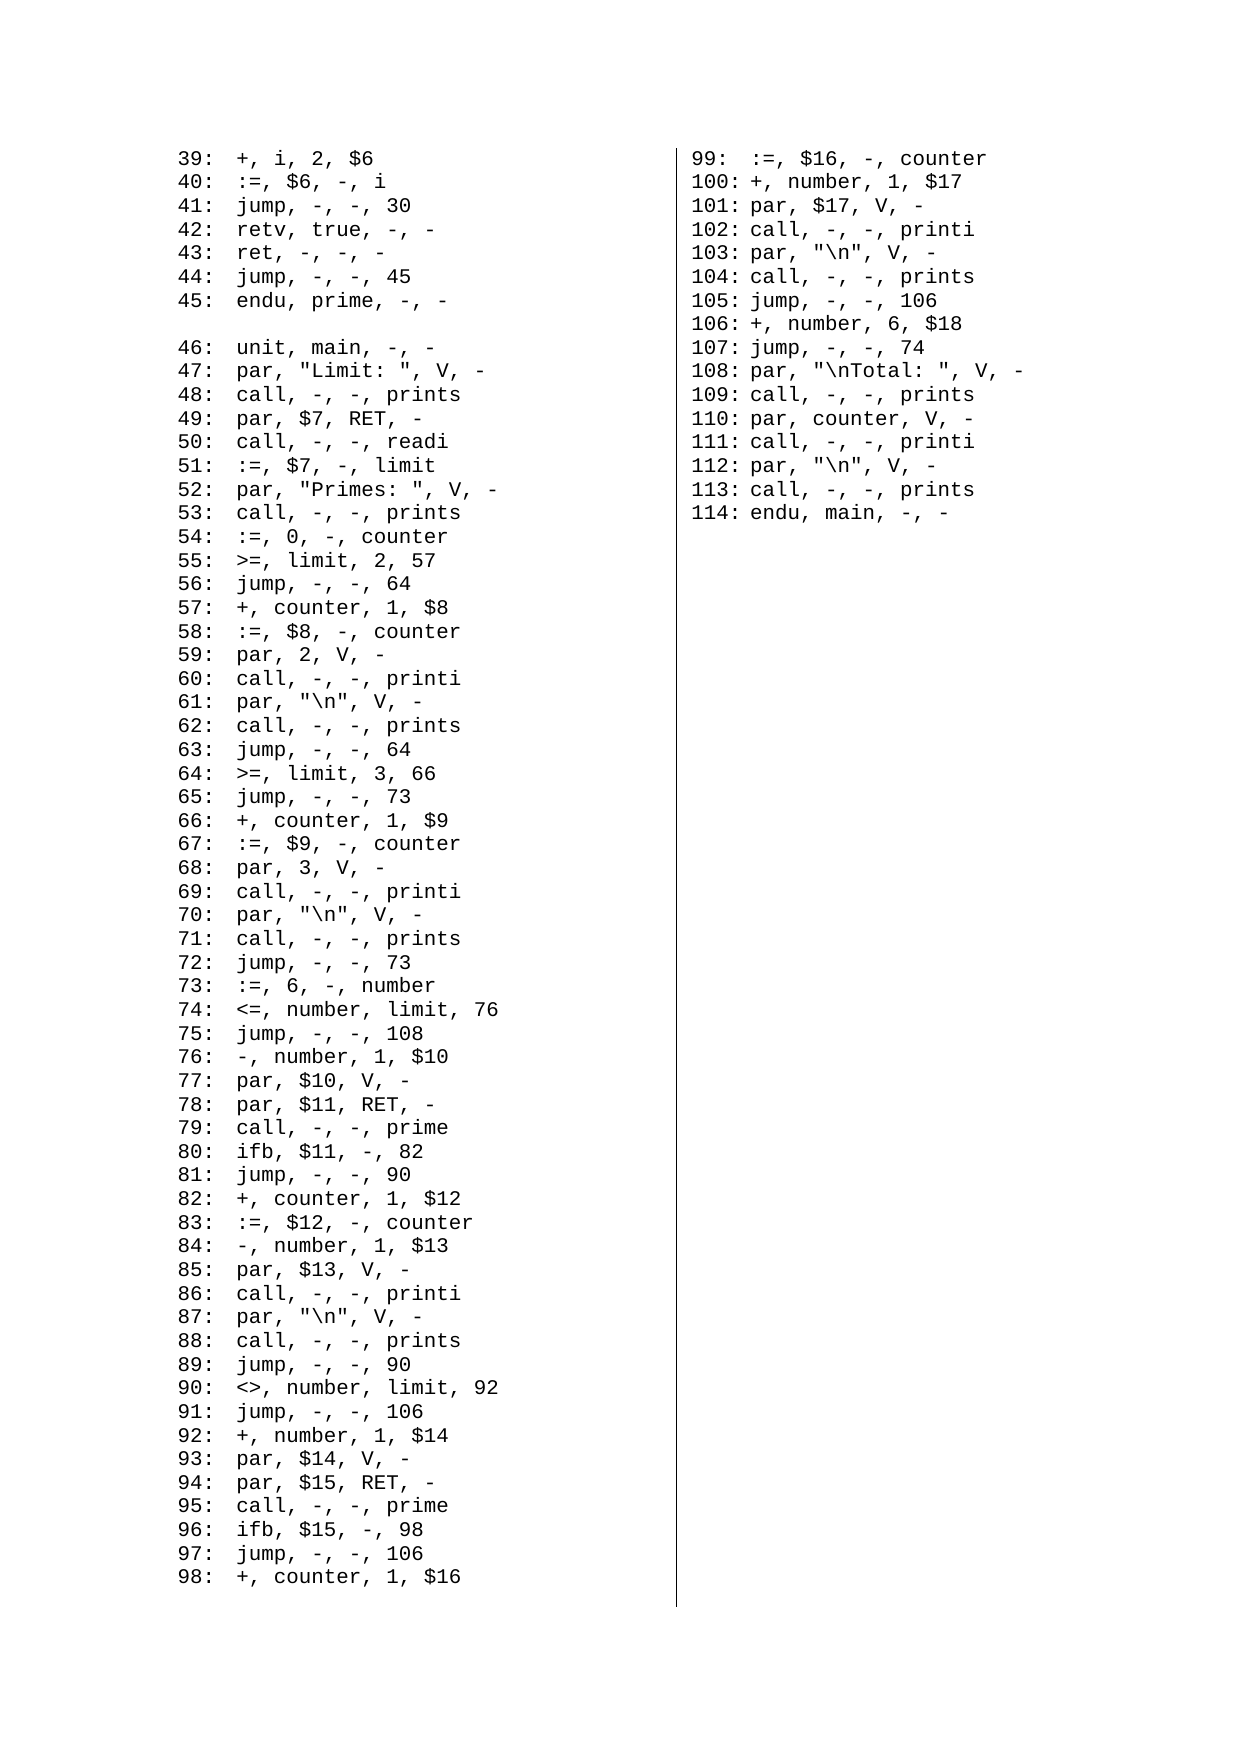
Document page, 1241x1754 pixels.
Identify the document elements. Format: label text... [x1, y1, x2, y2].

text 81: jump, -, -, 90 [177, 1164, 661, 1188]
text 52: par, "Primes: ", V, - [177, 479, 661, 502]
text 86: call, -, -, printi [177, 1283, 661, 1306]
text 40: :=, $6, -, i [177, 171, 661, 195]
text 57: +, counter, 1, $8 [177, 597, 661, 621]
text 95: call, -, -, prime [177, 1496, 661, 1519]
text 104: call, -, -, prints [691, 266, 1063, 289]
text 66: +, counter, 1, $9 [177, 810, 661, 833]
text 96: ifb, $15, -, 98 [177, 1519, 661, 1543]
text 63: jump, -, -, 64 [177, 739, 661, 762]
text 54: :=, 0, -, counter [177, 526, 661, 550]
text 82: +, counter, 1, $12 [177, 1188, 661, 1212]
text 79: call, -, -, prime [177, 1117, 661, 1141]
text 102: call, -, -, printi [691, 219, 1063, 242]
text 100: +, number, 1, $17 [691, 171, 1063, 195]
text 98: +, counter, 1, $16 [177, 1566, 661, 1590]
text 107: jump, -, -, 74 [691, 337, 1063, 361]
text 90: <>, number, limit, 92 [177, 1377, 661, 1401]
text 85: par, $13, V, - [177, 1259, 661, 1283]
text 76: -, number, 1, $10 [177, 1046, 661, 1070]
text 94: par, $15, RET, - [177, 1472, 661, 1496]
text 105: jump, -, -, 106 [691, 289, 1063, 313]
text 43: ret, -, -, - [177, 242, 661, 266]
text 89: jump, -, -, 90 [177, 1354, 661, 1377]
text 60: call, -, -, printi [177, 668, 661, 692]
text 91: jump, -, -, 106 [177, 1401, 661, 1424]
text 99: :=, $16, -, counter [691, 148, 1063, 171]
text 80: ifb, $11, -, 82 [177, 1141, 661, 1164]
text 92: +, number, 1, $14 [177, 1424, 661, 1448]
text 72: jump, -, -, 73 [177, 952, 661, 975]
text 83: :=, $12, -, counter [177, 1212, 661, 1235]
text 45: endu, prime, -, - [177, 289, 661, 313]
text 109: call, -, -, prints [691, 384, 1063, 408]
text 84: -, number, 1, $13 [177, 1235, 661, 1259]
text 70: par, "\n", V, - [177, 904, 661, 928]
text 75: jump, -, -, 108 [177, 1023, 661, 1046]
text 39: +, i, 2, $6 [177, 148, 661, 171]
text 88: call, -, -, prints [177, 1330, 661, 1354]
text 56: jump, -, -, 64 [177, 573, 661, 597]
text 110: par, counter, V, - [691, 408, 1063, 431]
text 71: call, -, -, prints [177, 928, 661, 952]
text 73: :=, 6, -, number [177, 975, 661, 999]
text 49: par, $7, RET, - [177, 408, 661, 431]
text 103: par, "\n", V, - [691, 242, 1063, 266]
text 62: call, -, -, prints [177, 715, 661, 739]
text 50: call, -, -, readi [177, 431, 661, 455]
text 53: call, -, -, prints [177, 502, 661, 526]
text 108: par, "\nTotal: ", V, - [691, 361, 1063, 384]
text 78: par, $11, RET, - [177, 1093, 661, 1117]
text 61: par, "\n", V, - [177, 692, 661, 715]
text 58: :=, $8, -, counter [177, 621, 661, 644]
text 41: jump, -, -, 30 [177, 195, 661, 219]
text 68: par, 3, V, - [177, 857, 661, 881]
text 67: :=, $9, -, counter [177, 833, 661, 857]
text 77: par, $10, V, - [177, 1070, 661, 1093]
text 55: >=, limit, 2, 57 [177, 550, 661, 573]
text 113: call, -, -, prints [691, 479, 1063, 502]
text 65: jump, -, -, 73 [177, 786, 661, 810]
text 48: call, -, -, prints [177, 384, 661, 408]
text 112: par, "\n", V, - [691, 455, 1063, 479]
text 106: +, number, 6, $18 [691, 313, 1063, 337]
text 44: jump, -, -, 45 [177, 266, 661, 289]
text 51: :=, $7, -, limit [177, 455, 661, 479]
text 59: par, 2, V, - [177, 644, 661, 668]
text 42: retv, true, -, - [177, 219, 661, 242]
text 87: par, "\n", V, - [177, 1306, 661, 1330]
text 46: unit, main, -, - [177, 337, 661, 361]
text 64: >=, limit, 3, 66 [177, 762, 661, 786]
text 114: endu, main, -, - [691, 502, 1063, 526]
text 69: call, -, -, printi [177, 881, 661, 904]
text 101: par, $17, V, - [691, 195, 1063, 219]
text 93: par, $14, V, - [177, 1448, 661, 1472]
text 111: call, -, -, printi [691, 431, 1063, 455]
text 74: <=, number, limit, 76 [177, 999, 661, 1023]
text 47: par, "Limit: ", V, - [177, 361, 661, 384]
text 97: jump, -, -, 106 [177, 1543, 661, 1566]
